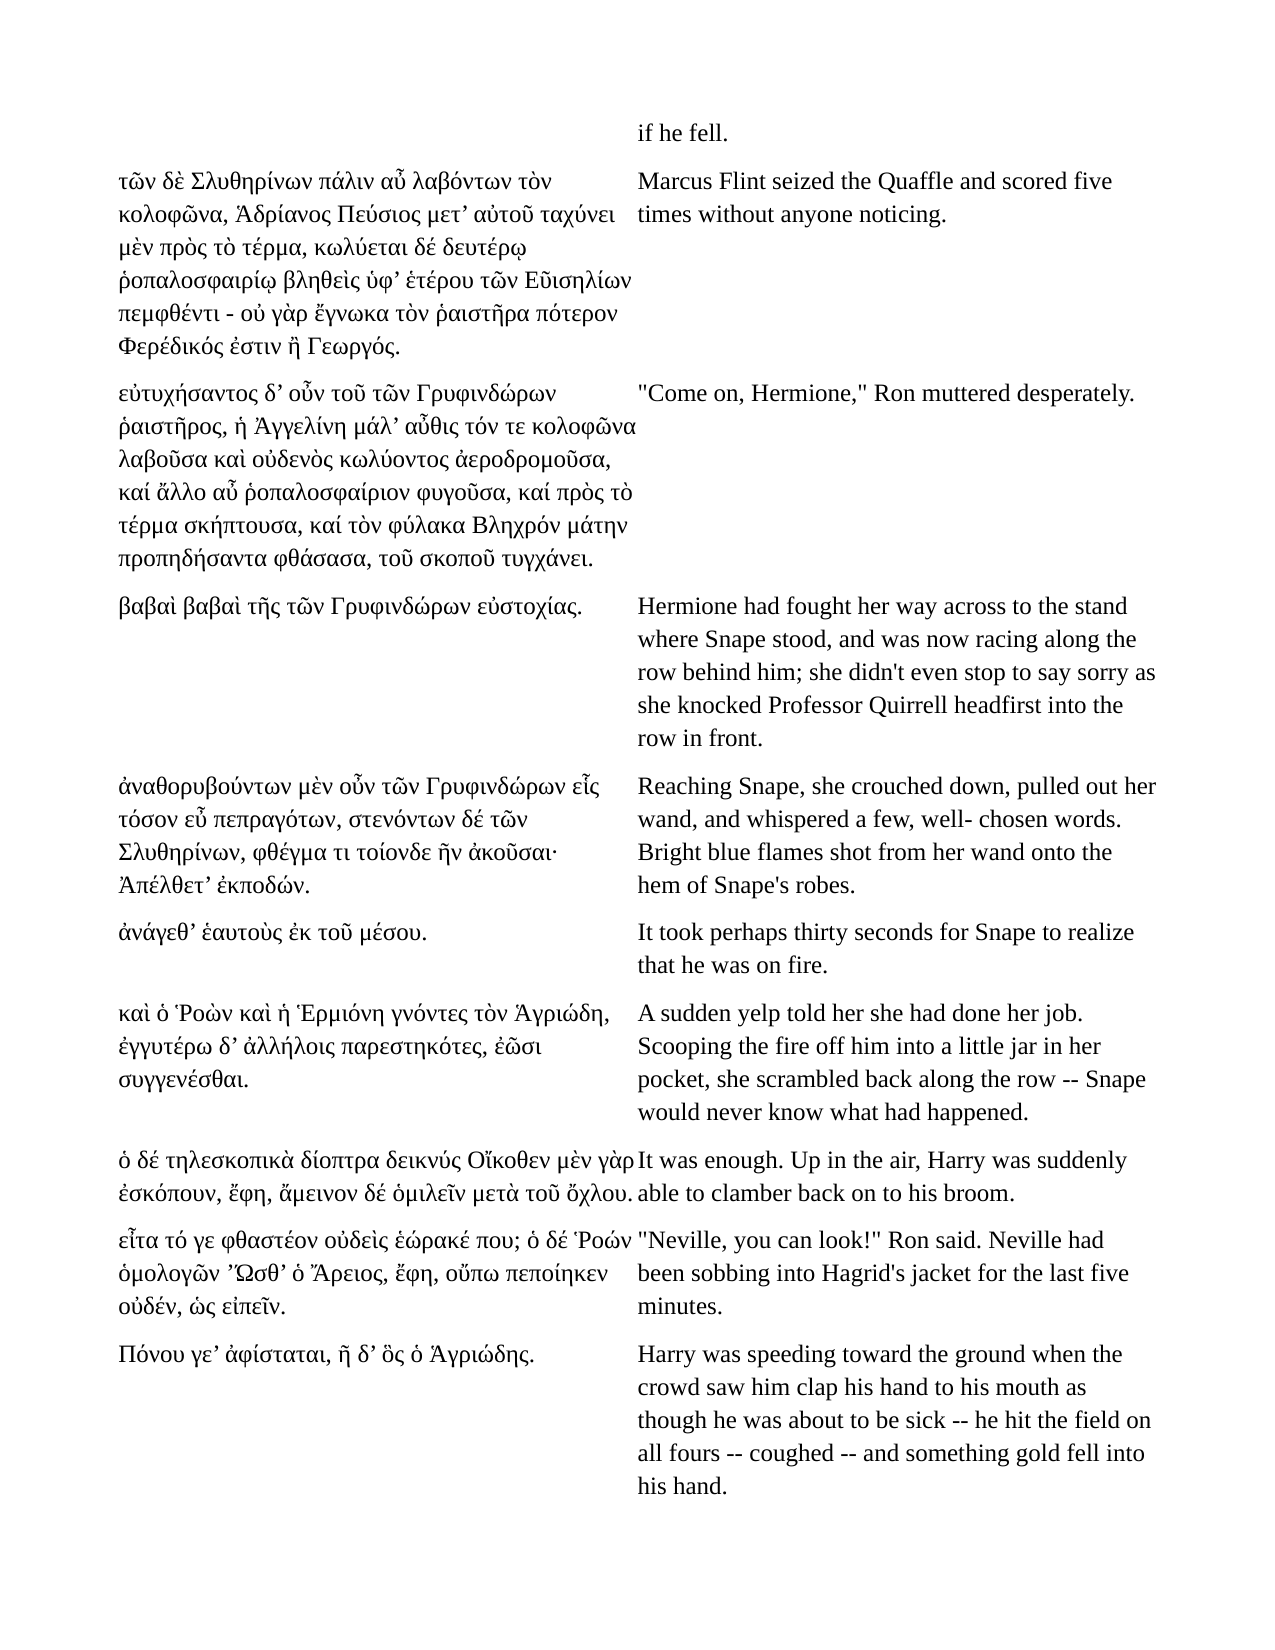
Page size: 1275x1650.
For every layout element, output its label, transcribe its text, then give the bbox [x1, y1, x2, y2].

table_cell A sudden yelp told her she had done her job. Scooping the fire off him into a little jar in her pocket, she scrambled back along the row -- Snape would never know what had happened. [638, 998, 1157, 1145]
table_cell ὁ δέ τηλεσκοπικὰ δίοπτρα δεικνύς Οἴκοθεν μὲν γὰρ ἐσκόπουν, ἔφη, ἄμεινον δέ ὁμιλεῖν μετὰ τοῦ ὄχλου. [118, 1145, 637, 1225]
table_cell [118, 118, 637, 166]
table_cell τῶν δὲ Σλυθηρίνων πάλιν αὖ λαβόντων τὸν κολοφῶνα, Ἁδρίανος Πεύσιος μετ’ αὐτοῦ ταχύνει μὲν πρὸς τὸ τέρμα, κωλύεται δέ δευτέρῳ ῥοπαλοσφαιρίῳ βληθεὶς ὑφ’ ἑτέρου τῶν Εῦισηλίων πεμφθέντι - οὐ γὰρ ἔγνωκα τὸν ῥαιστῆρα πότερον Φερέδικός ἐστιν ἢ Γεωργός. [118, 166, 637, 378]
table_cell βαβαὶ βαβαὶ τῆς τῶν Γρυφινδώρων εὐστοχίας. [118, 591, 637, 771]
table_cell Πόνου γε’ ἀφίσταται, ῆ δ’ ὃς ὁ Ἁγριώδης. [118, 1339, 637, 1519]
table_cell Marcus Flint seized the Quaffle and scored five times without anyone noticing. [638, 166, 1157, 378]
table_cell Reaching Snape, she crouched down, pulled out her wand, and whispered a few, well- chosen words. Bright blue flames shot from her wand onto the hem of Snape's robes. [638, 771, 1157, 917]
table_cell if he fell. [638, 118, 1157, 166]
table_cell It was enough. Up in the air, Harry was suddenly able to clamber back on to his broom. [638, 1145, 1157, 1225]
table_cell καὶ ὁ Ῥοὼν καὶ ἡ Ἑρμιόνη γνόντες τὸν Ἁγριώδη, ἐγγυτέρω δ’ ἀλλήλοις παρεστηκότες, ἐῶσι συγγενέσθαι. [118, 998, 637, 1145]
table_cell "Come on, Hermione," Ron muttered desperately. [638, 379, 1157, 591]
table_cell Hermione had fought her way across to the stand where Snape stood, and was now racing along the row behind him; she didn't even stop to say sorry as she knocked Professor Quirrell headfirst into the row in front. [638, 591, 1157, 771]
table_cell "Neville, you can look!" Ron said. Neville had been sobbing into Hagrid's jacket for the last five minutes. [638, 1225, 1157, 1339]
table_cell ἀνάγεθ’ ἑαυτοὺς ἐκ τοῦ μέσου. [118, 918, 637, 998]
table_cell εὐτυχήσαντος δ’ οὖν τοῦ τῶν Γρυφινδώρων ῥαιστῆρος, ἡ Ἀγγελίνη μάλ’ αὖθις τόν τε κολοφῶνα λαβοῦσα καὶ οὐδενὸς κωλύοντος ἀεροδρομοῦσα, καί ἄλλο αὖ ῥοπαλοσφαίριον φυγοῦσα, καί πρὸς τὸ τέρμα σκήπτουσα, καί τὸν φύλακα Βληχρόν μάτην προπηδήσαντα φθάσασα, τοῦ σκοποῦ τυγχάνει. [118, 379, 637, 591]
table_cell εἶτα τό γε φθαστέον οὐδεὶς ἑώρακέ που; ὁ δέ Ῥοών ὁμολογῶν ’Ώσθ’ ὁ Ἄρειος, ἔφη, οὔπω πεποίηκεν οὐδέν, ὡς εἰπεῖν. [118, 1225, 637, 1339]
table_cell Harry was speeding toward the ground when the crowd saw him clap his hand to his mouth as though he was about to be sick -- he hit the field on all fours -- coughed -- and something gold fell into his hand. [638, 1339, 1157, 1519]
table_cell It took perhaps thirty seconds for Snape to realize that he was on fire. [638, 918, 1157, 998]
table_cell ἀναθορυβούντων μὲν οὖν τῶν Γρυφινδώρων εἷς τόσον εὖ πεπραγότων, στενόντων δέ τῶν Σλυθηρίνων, φθέγμα τι τοίονδε ῆν ἀκοῦσαι· Ἀπέλθετ’ ἐκποδών. [118, 771, 637, 917]
